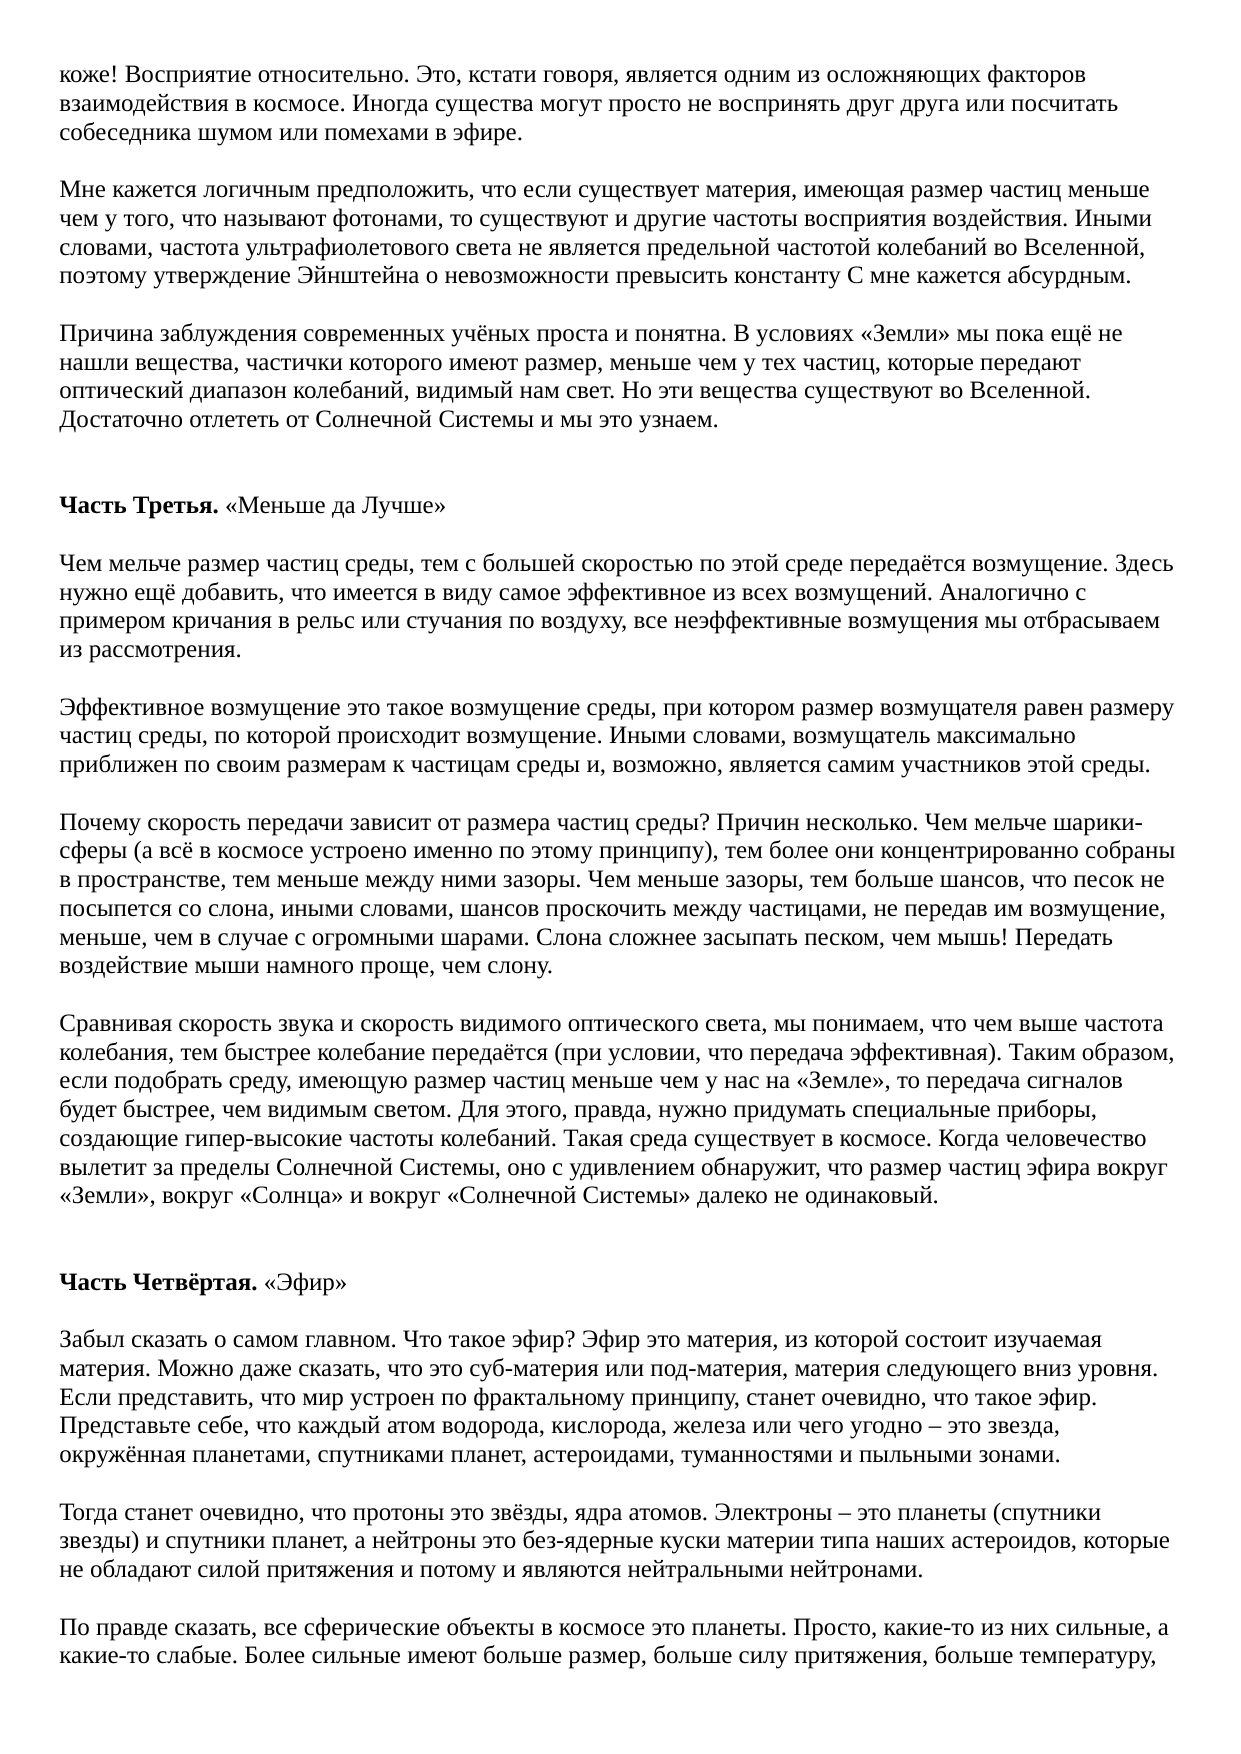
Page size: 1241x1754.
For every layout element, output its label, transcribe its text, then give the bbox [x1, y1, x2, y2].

text Тогда станет очевидно, что протоны это звёзды, ядра атомов. Электроны – это планеты (спутники звезды) и спутники планет, а нейтроны это без-ядерные куски материи типа наших астероидов, которые не обладают силой притяжения и потому и являются нейтральными нейтронами. [59, 1497, 1181, 1583]
text Причина заблуждения современных учёных проста и понятна. В условиях «Земли» мы пока ещё не нашли вещества, частички которого имеют размер, меньше чем у тех частиц, которые передают оптический диапазон колебаний, видимый нам свет. Но эти вещества существуют во Вселенной. Достаточно отлететь от Солнечной Системы и мы это узнаем. [59, 318, 1181, 433]
text Сравнивая скорость звука и скорость видимого оптического света, мы понимаем, что чем выше частота колебания, тем быстрее колебание передаётся (при условии, что передача эффективная). Таким образом, если подобрать среду, имеющую размер частиц меньше чем у нас на «Земле», то передача сигналов будет быстрее, чем видимым светом. Для этого, правда, нужно придумать специальные приборы, создающие гипер-высокие частоты колебаний. Такая среда существует в космосе. Когда человечество вылетит за пределы Солнечной Системы, оно с удивлением обнаружит, что размер частиц эфира вокруг «Земли», вокруг «Солнца» и вокруг «Солнечной Системы» далеко не одинаковый. [59, 1008, 1181, 1209]
text Мне кажется логичным предположить, что если существует материя, имеющая размер частиц меньше чем у того, что называют фотонами, то существуют и другие частоты восприятия воздействия. Иными словами, частота ультрафиолетового света не является предельной частотой колебаний во Вселенной, поэтому утверждение Эйнштейна о невозможности превысить константу С мне кажется абсурдным. [59, 174, 1181, 289]
text Часть Четвёртая. «Эфир» [59, 1267, 1181, 1295]
text Часть Третья. «Меньше да Лучше» [59, 490, 1181, 519]
text Чем мельче размер частиц среды, тем с большей скоростью по этой среде передаётся возмущение. Здесь нужно ещё добавить, что имеется в виду самое эффективное из всех возмущений. Аналогично с примером кричания в рельс или стучания по воздуху, все неэффективные возмущения мы отбрасываем из рассмотрения. [59, 548, 1181, 663]
text Забыл сказать о самом главном. Что такое эфир? Эфир это материя, из которой состоит изучаемая материя. Можно даже сказать, что это суб-материя или под-материя, материя следующего вниз уровня. Если представить, что мир устроен по фрактальному принципу, станет очевидно, что такое эфир. Представьте себе, что каждый атом водорода, кислорода, железа или чего угодно – это звезда, окружённая планетами, спутниками планет, астероидами, туманностями и пыльными зонами. [59, 1324, 1181, 1468]
text Эффективное возмущение это такое возмущение среды, при котором размер возмущателя равен размеру частиц среды, по которой происходит возмущение. Иными словами, возмущатель максимально приближен по своим размерам к частицам среды и, возможно, является самим участников этой среды. [59, 692, 1181, 778]
text Почему скорость передачи зависит от размера частиц среды? Причин несколько. Чем мельче шарики-сферы (а всё в космосе устроено именно по этому принципу), тем более они концентрированно собраны в пространстве, тем меньше между ними зазоры. Чем меньше зазоры, тем больше шансов, что песок не посыпется со слона, иными словами, шансов проскочить между частицами, не передав им возмущение, меньше, чем в случае с огромными шарами. Слона сложнее засыпать песком, чем мышь! Передать воздействие мыши намного проще, чем слону. [59, 807, 1181, 979]
text По правде сказать, все сферические объекты в космосе это планеты. Просто, какие-то из них сильные, а какие-то слабые. Более сильные имеют больше размер, больше силу притяжения, больше температуру, [59, 1612, 1181, 1669]
text коже! Восприятие относительно. Это, кстати говоря, является одним из осложняющих факторов взаимодействия в космосе. Иногда существа могут просто не воспринять друг друга или посчитать собеседника шумом или помехами в эфире. [59, 59, 1181, 145]
